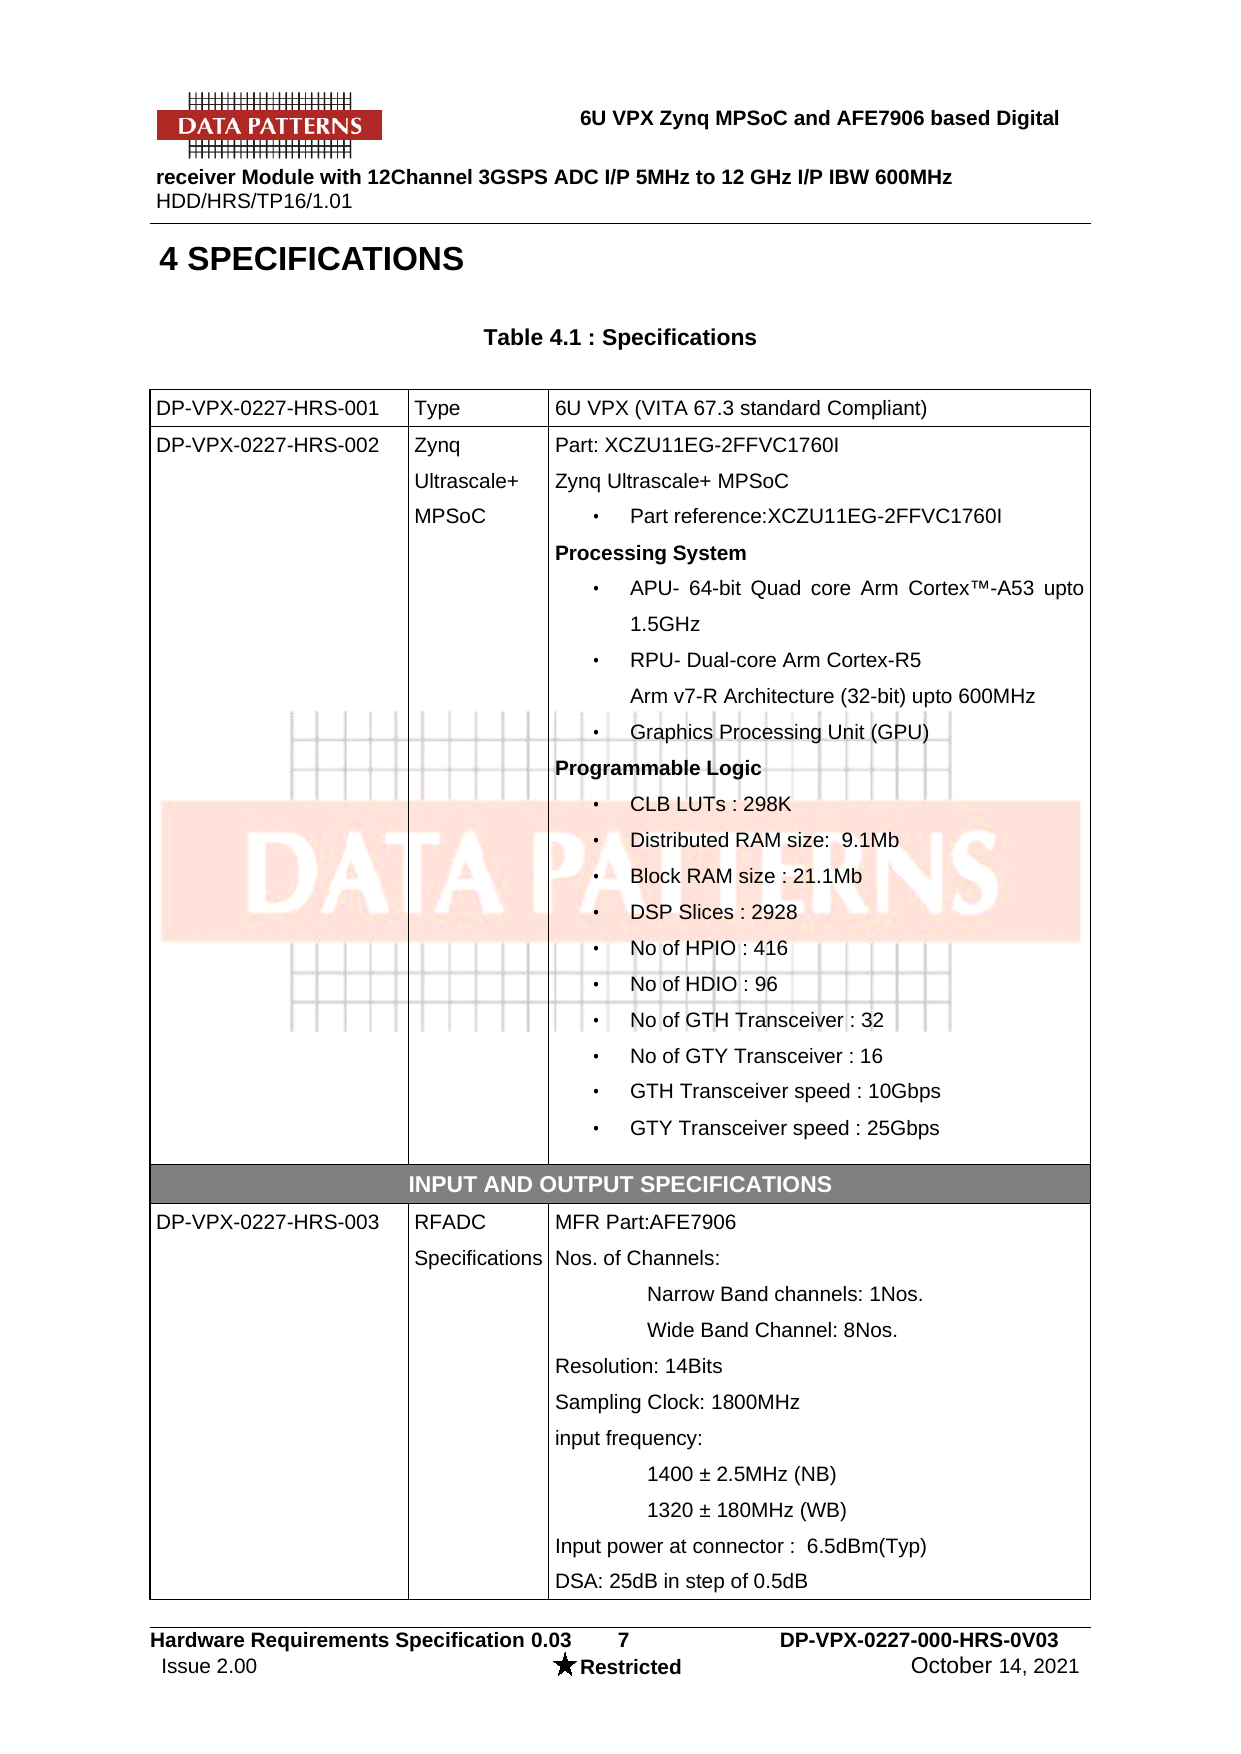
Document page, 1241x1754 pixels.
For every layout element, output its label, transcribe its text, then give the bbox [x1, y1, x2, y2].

table_cell Part: XCZU11EG-2FFVC1760I Zynq Ultrascale+ MPSoC Part reference:XCZU11EG-2FFVC1760I Processing System APU- 64-bit Quad core Arm Cortex™-A53 upto 1.5GHz RPU- Dual-core Arm Cortex-R5 Arm v7-R Architecture (32-bit) upto 600MHz Graphics Processing Unit (GPU) Programmable Logic CLB LUTs : 298K Distributed RAM size: 9.1Mb Block RAM size : 21.1Mb DSP Slices : 2928 No of HPIO : 416 No of HDIO : 96 No of GTH Transceiver : 32 No of GTY Transceiver : 16 GTH Transceiver speed : 10Gbps GTY Transceiver speed : 25Gbps [549, 427, 1090, 1164]
table_cell DP-VPX-0227-HRS-002 [151, 427, 408, 1164]
table_header 6U VPX (VITA 67.3 standard Compliant) [549, 390, 1090, 426]
table_cell RFADC Specifications [409, 1204, 548, 1599]
text Table 4.1 : Specifications [150, 323, 1091, 350]
table_cell Zynq Ultrascale+ MPSoC [409, 427, 548, 1164]
table_cell DP-VPX-0227-HRS-003 [151, 1204, 408, 1599]
table_header Type [409, 390, 548, 426]
table_cell INPUT AND OUTPUT SPECIFICATIONS [151, 1165, 1090, 1203]
subtitle SPECIFICATIONS [150, 239, 1091, 278]
picture [155, 85, 383, 165]
table_header DP-VPX-0227-HRS-001 [151, 390, 408, 426]
table_cell MFR Part:AFE7906 Nos. of Channels: Narrow Band channels: 1Nos. Wide Band Channel: 8Nos. Resolution: 14Bits Sampling Clock: 1800MHz input frequency: 1400 ± 2.5MHz (NB) 1320 ± 180MHz (WB) Input power at connector : 6.5dBm(Typ) DSA: 25dB in step of 0.5dB [549, 1204, 1090, 1599]
